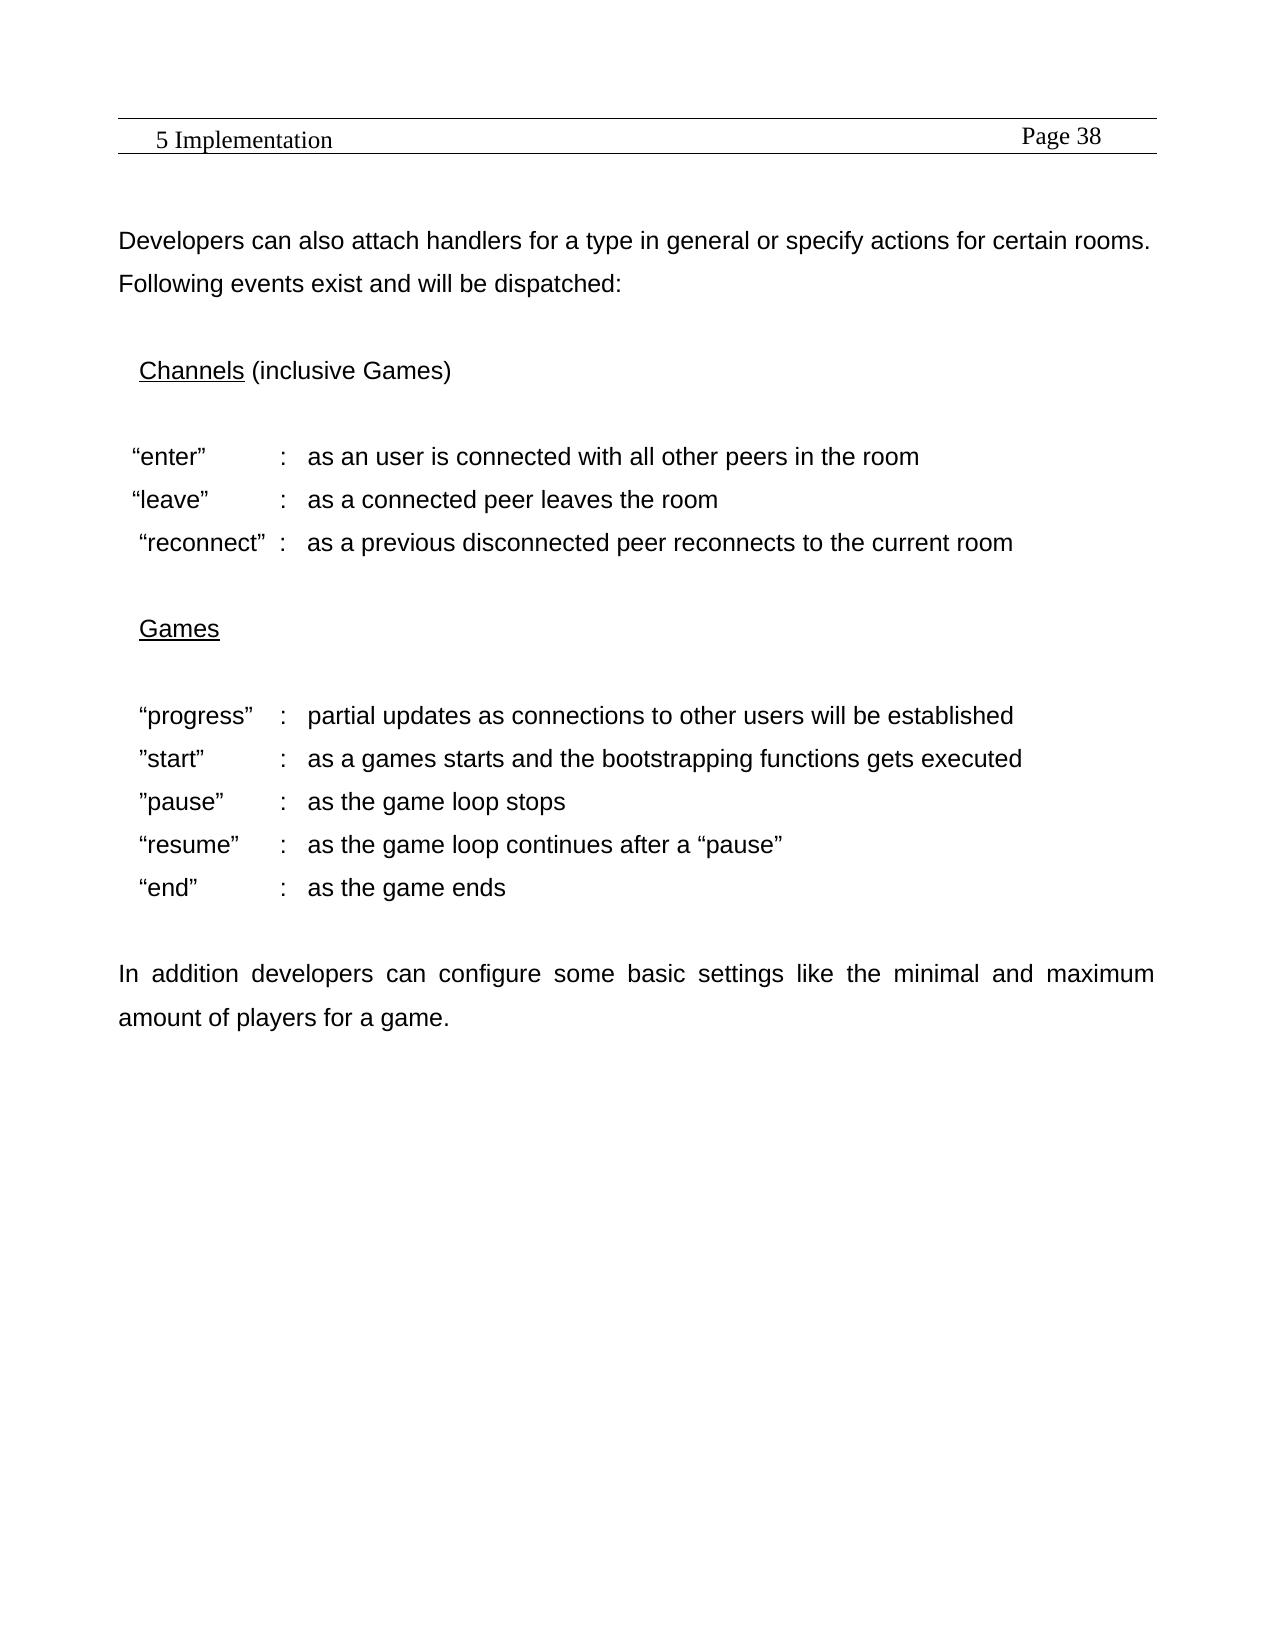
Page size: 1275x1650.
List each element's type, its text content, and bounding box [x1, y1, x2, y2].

text Developers can also attach handlers for a type in general or specify actions for certain rooms. [118, 226, 1157, 255]
text ”pause” : as the game loop stops [118, 787, 1157, 816]
text Following events exist and will be dispatched: [118, 269, 1157, 298]
text “leave” : as a connected peer leaves the room [118, 485, 1157, 514]
text “resume” : as the game loop continues after a “pause” [118, 830, 1157, 859]
text “end” : as the game ends [118, 873, 1157, 902]
text “progress” : partial updates as connections to other users will be established [118, 701, 1157, 729]
text ”start” : as a games starts and the bootstrapping functions gets executed [118, 744, 1157, 772]
text “reconnect” : as a previous disconnected peer reconnects to the current room [118, 528, 1157, 557]
text “enter” : as an user is connected with all other peers in the room [118, 442, 1157, 471]
text Games [118, 614, 1157, 643]
text Channels (inclusive Games) [118, 356, 1157, 384]
text In addition developers can configure some basic settings like the minimal and maximum amount of players for a game. [118, 959, 1157, 1031]
